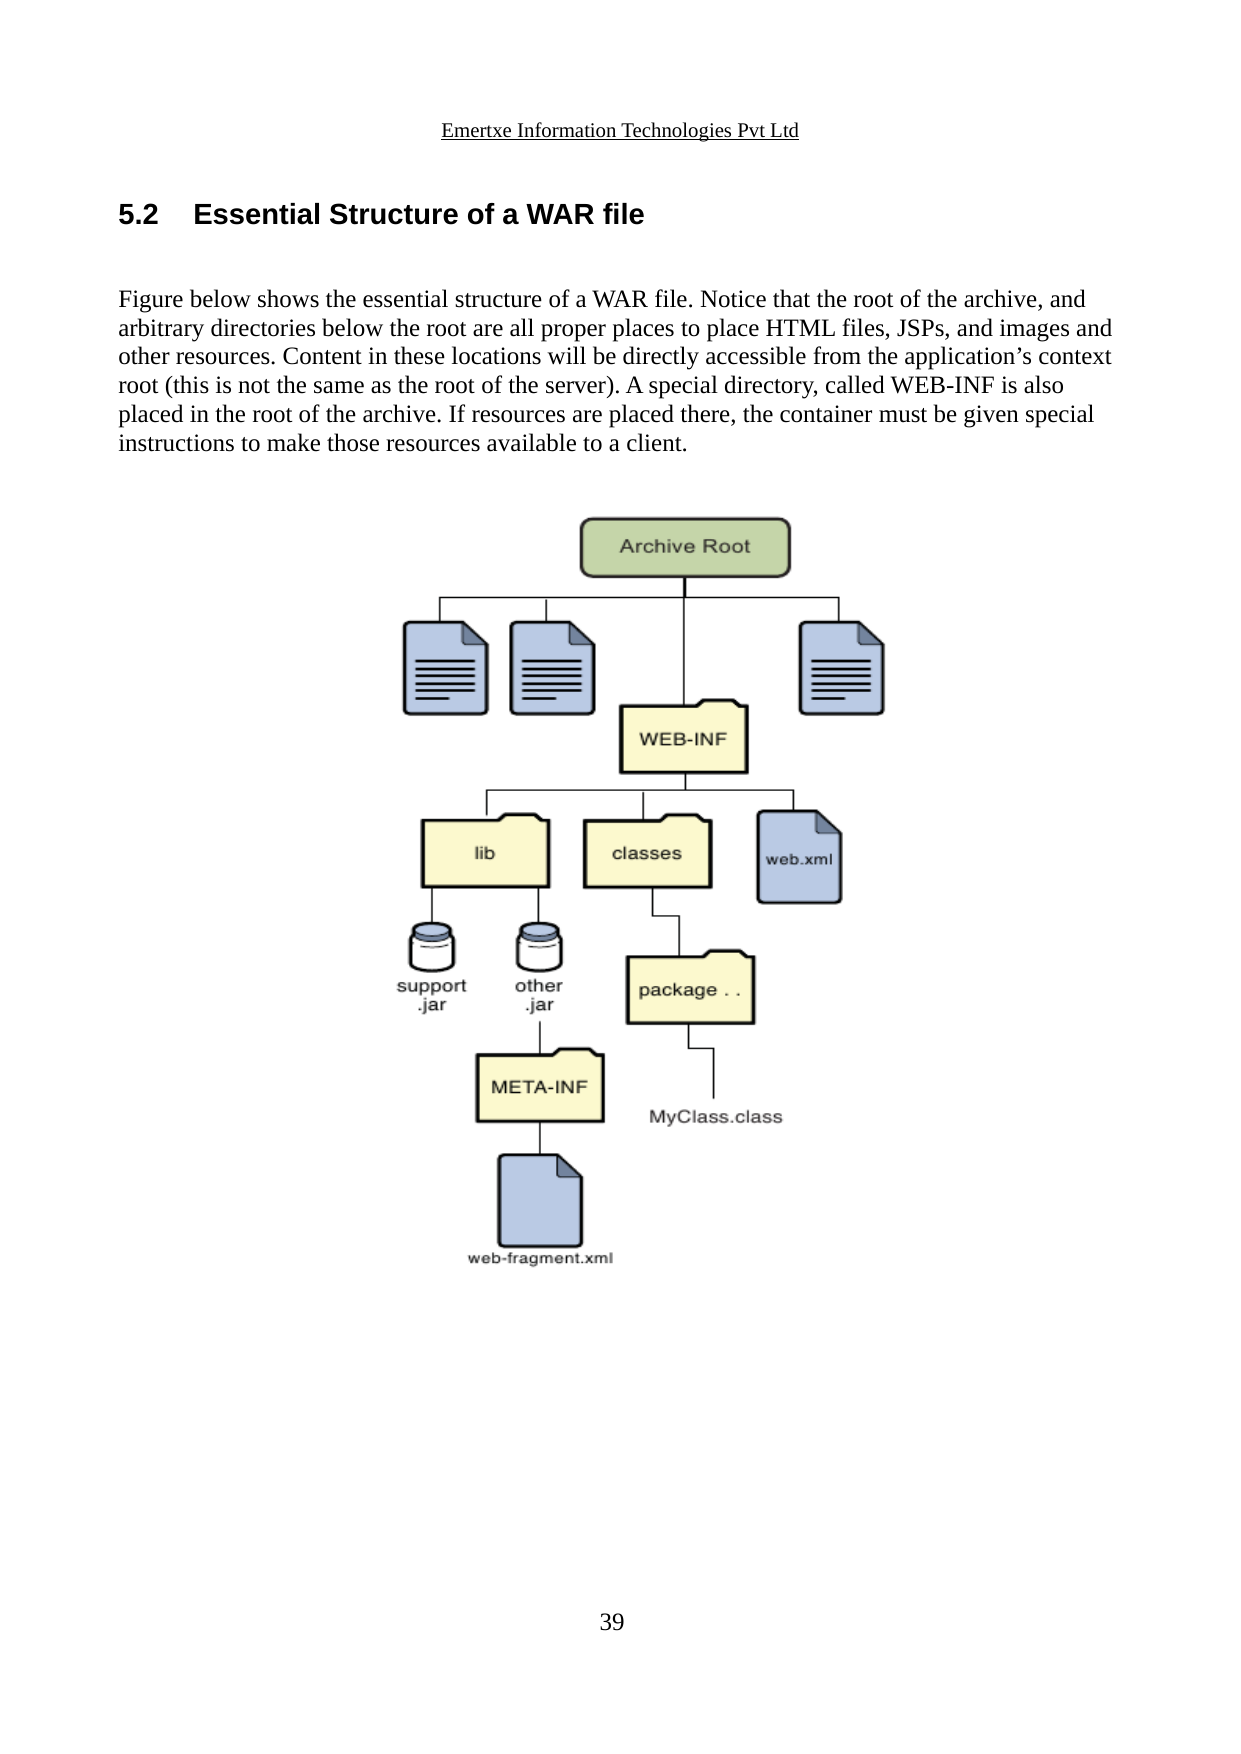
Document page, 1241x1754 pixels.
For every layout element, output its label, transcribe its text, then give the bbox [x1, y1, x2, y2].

subtitle Essential Structure of a WAR file [118, 197, 1122, 230]
text Figure below shows the essential structure of a WAR file. Notice that the root of the archive, and arbitrary directories below the root are all proper places to place HTML files, JSPs, and images and other resources. Content in these locations will be directly accessible from the application’s context root (this is not the same as the root of the server). A special directory, called WEB-INF is also placed in the root of the archive. If resources are placed there, the container must be given special instructions to make those resources available to a client. [118, 284, 1122, 456]
picture [311, 510, 929, 1274]
